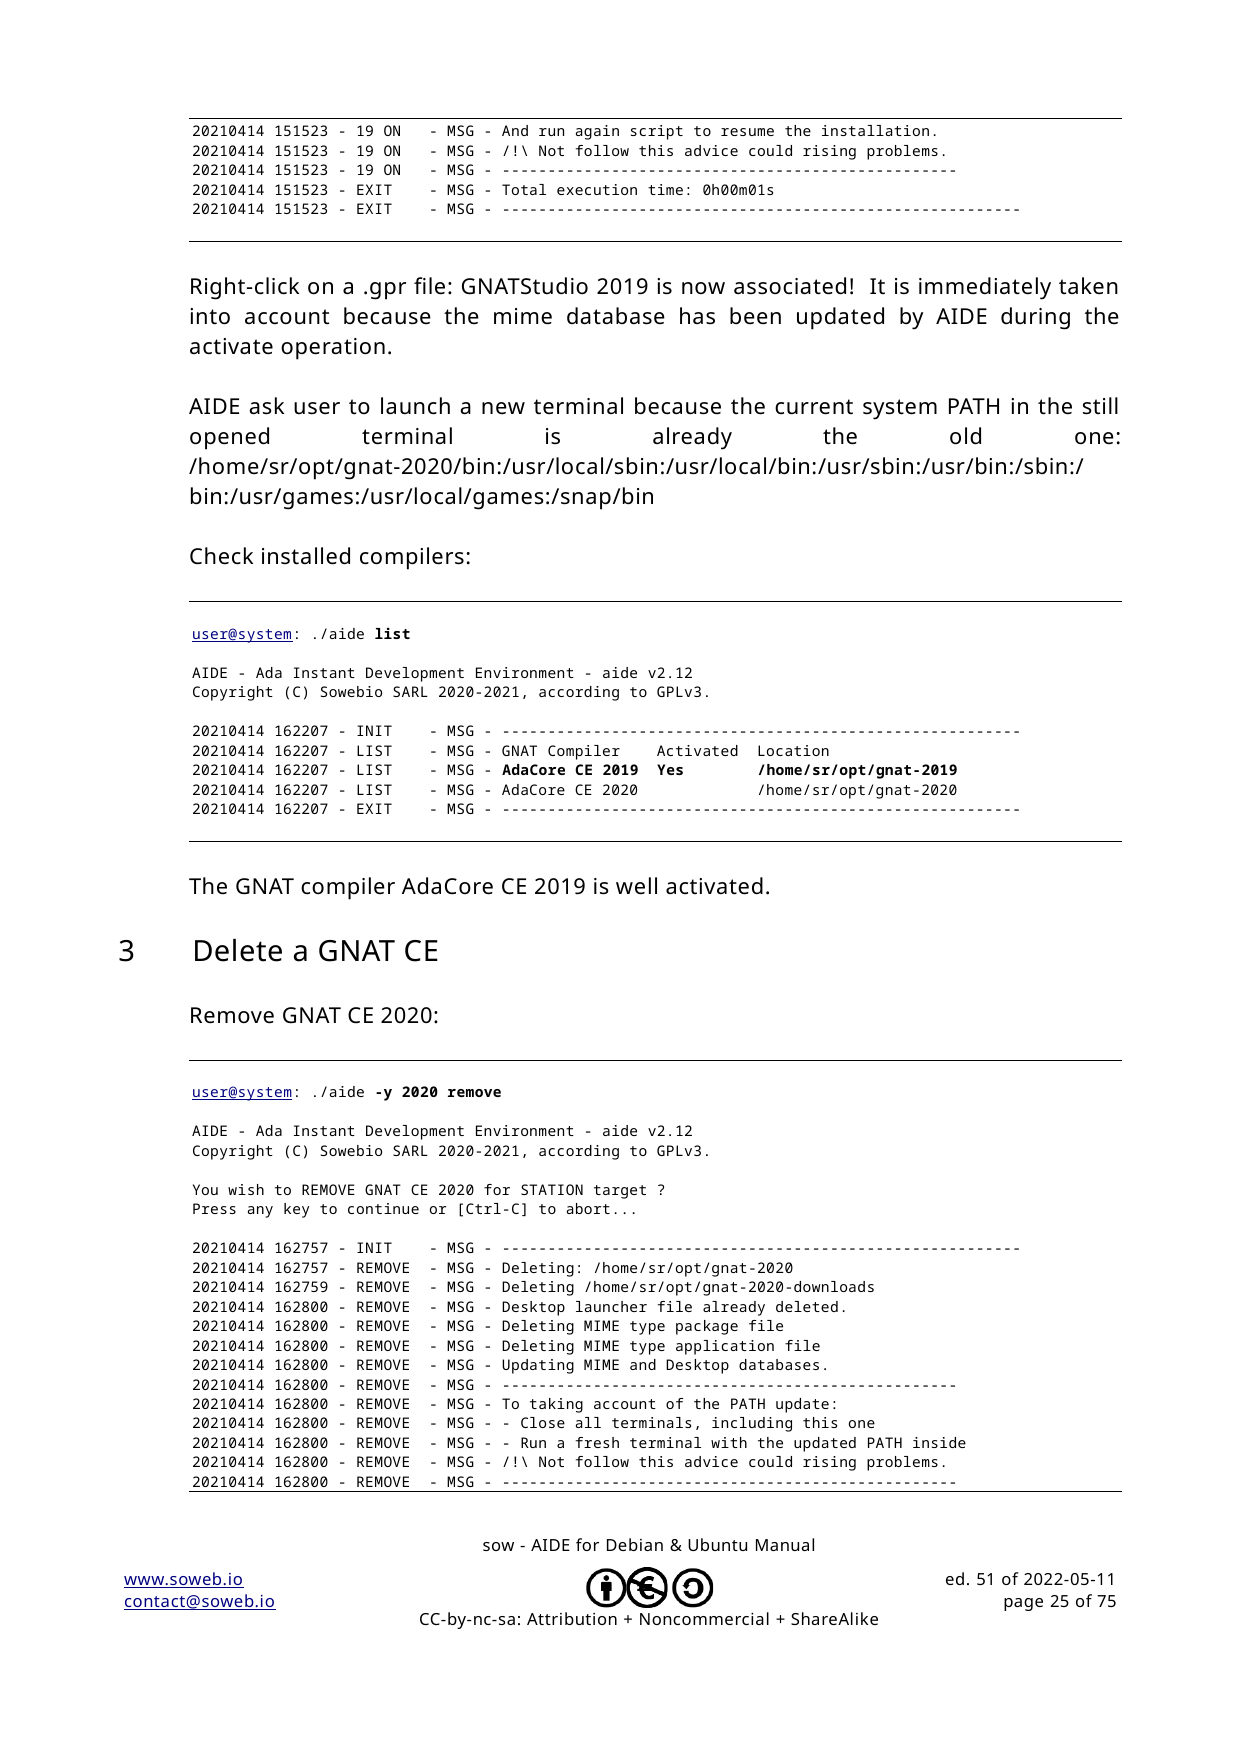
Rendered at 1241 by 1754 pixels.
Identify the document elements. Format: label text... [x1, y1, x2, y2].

list 20210414 162757 - REMOVE - MSG - Deleting: /home/sr/opt/gnat-2020 [189, 1254, 1122, 1274]
list Copyright (C) Sowebio SARL 2020-2021, according to GPLv3. [189, 679, 1122, 701]
list You wish to REMOVE GNAT CE 2020 for STATION target ? [189, 1177, 1122, 1196]
picture [585, 1567, 668, 1608]
text Check installed compilers: [189, 541, 1122, 571]
text Remove GNAT CE 2020: [189, 1000, 1122, 1030]
list 20210414 162757 - INIT - MSG - --------------------------------------------------------- [189, 1235, 1122, 1254]
text AIDE ask user to launch a new terminal because the current system PATH in the still opened terminal is already the old one: /home/sr/opt/gnat-2020/bin:/usr/local/sbin:/usr/local/bin:/usr/sbin:/usr/bin:/sbin:/bin:/usr/games:/usr/local/games:/snap/bin [189, 391, 1122, 511]
picture [672, 1567, 714, 1608]
list Copyright (C) Sowebio SARL 2020-2021, according to GPLv3. [189, 1138, 1122, 1160]
list 20210414 151523 - 19 ON - MSG - -------------------------------------------------- [189, 157, 1122, 177]
list 20210414 162800 - REMOVE - MSG - -------------------------------------------------- [189, 1371, 1122, 1391]
list AIDE - Ada Instant Development Environment - aide v2.12 [189, 1118, 1122, 1138]
list 20210414 162759 - REMOVE - MSG - Deleting /home/sr/opt/gnat-2020-downloads [189, 1274, 1122, 1293]
list 20210414 162800 - REMOVE - MSG - To taking account of the PATH update: [189, 1391, 1122, 1410]
list 20210414 162800 - REMOVE - MSG - - Run a fresh terminal with the updated PATH inside [189, 1430, 1122, 1449]
list Press any key to continue or [Ctrl-C] to abort... [189, 1196, 1122, 1219]
list 20210414 162207 - EXIT - MSG - --------------------------------------------------------- [189, 796, 1122, 841]
list 20210414 162800 - REMOVE - MSG - Deleting MIME type application file [189, 1332, 1122, 1352]
list 20210414 162207 - LIST - MSG - AdaCore CE 2020 /home/sr/opt/gnat-2020 [189, 776, 1122, 796]
list 20210414 162207 - LIST - MSG - GNAT Compiler Activated Location [189, 737, 1122, 757]
list 20210414 162800 - REMOVE - MSG - -------------------------------------------------- [189, 1469, 1122, 1491]
list 20210414 162800 - REMOVE - MSG - Updating MIME and Desktop databases. [189, 1352, 1122, 1371]
list 20210414 151523 - 19 ON - MSG - /!\ Not follow this advice could rising problems. [189, 138, 1122, 157]
list user@system: ./aide list [189, 602, 1122, 643]
list 20210414 151523 - EXIT - MSG - Total execution time: 0h00m01s [189, 177, 1122, 196]
list AIDE - Ada Instant Development Environment - aide v2.12 [189, 659, 1122, 679]
list 20210414 162800 - REMOVE - MSG - - Close all terminals, including this one [189, 1410, 1122, 1430]
list 20210414 162800 - REMOVE - MSG - Deleting MIME type package file [189, 1313, 1122, 1332]
subtitle Delete a GNAT CE [118, 930, 1122, 970]
text Right-click on a .gpr file: GNATStudio 2019 is now associated! It is immediately taken into account because the mime database has been updated by AIDE during the activate operation. [189, 271, 1122, 361]
list 20210414 151523 - 19 ON - MSG - And run again script to resume the installation. [189, 119, 1122, 138]
list 20210414 151523 - EXIT - MSG - --------------------------------------------------------- [189, 196, 1122, 241]
list user@system: ./aide -y 2020 remove [189, 1061, 1122, 1102]
text The GNAT compiler AdaCore CE 2019 is well activated. [189, 871, 1122, 901]
list 20210414 162800 - REMOVE - MSG - /!\ Not follow this advice could rising problems. [189, 1449, 1122, 1469]
list 20210414 162207 - LIST - MSG - AdaCore CE 2019 Yes /home/sr/opt/gnat-2019 [189, 757, 1122, 776]
list 20210414 162207 - INIT - MSG - --------------------------------------------------------- [189, 718, 1122, 737]
list 20210414 162800 - REMOVE - MSG - Desktop launcher file already deleted. [189, 1293, 1122, 1313]
